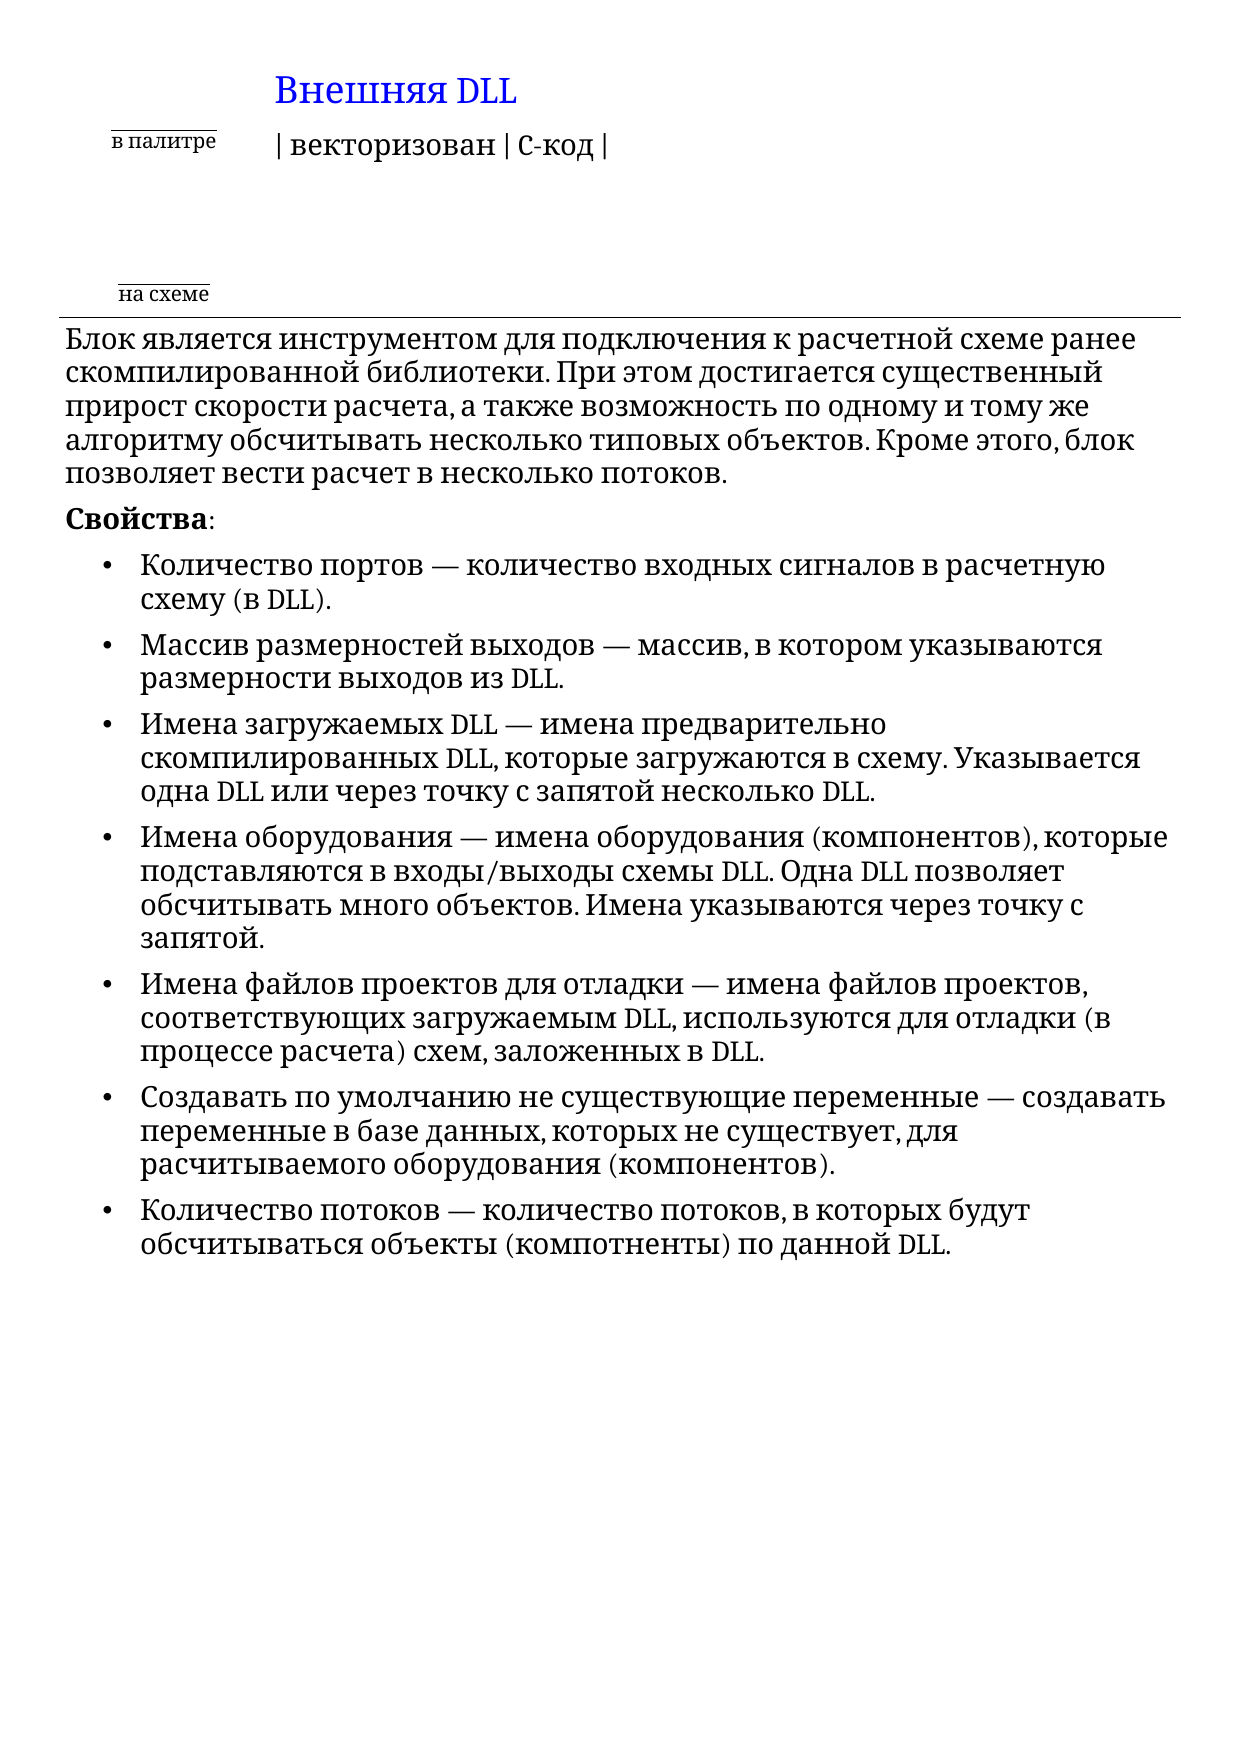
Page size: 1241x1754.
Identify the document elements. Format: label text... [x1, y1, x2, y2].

table_cell [269, 181, 1181, 277]
table_cell [269, 277, 1181, 317]
table_cell на схеме [59, 277, 268, 317]
table_header [59, 59, 268, 124]
table_cell Блок является инструментом для подключения к расчетной схеме ранее скомпилированной библиотеки. При этом достигается существенный прирост скорости расчета, а также возможность по одному и тому же алгоритму обсчитывать несколько типовых объектов. Кроме этого, блок позволяет вести расчет в несколько потоков. Свойства: Количество портов — количество входных сигналов в расчетную схему (в DLL). Массив размерностей выходов — массив, в котором указываются размерности выходов из DLL. Имена загружаемых DLL — имена предварительно скомпилированных DLL, которые загружаются в схему. Указывается одна DLL или через точку с запятой несколько DLL. Имена оборудования — имена оборудования (компонентов), которые подставляются в входы/выходы схемы DLL. Одна DLL позволяет обсчитывать много объектов. Имена указываются через точку с запятой. Имена файлов проектов для отладки — имена файлов проектов, соответствующих загружаемым DLL, используются для отладки (в процессе расчета) схем, заложенных в DLL. Создавать по умолчанию не существующие переменные — создавать переменные в базе данных, которых не существует, для расчитываемого оборудования (компонентов). Количество потоков — количество потоков, в которых будут обсчитываться объекты (компотненты) по данной DLL. [59, 318, 1181, 1280]
table_header Внешняя DLL [269, 59, 1181, 124]
table_cell | векторизован | C-код | [269, 124, 1181, 181]
table_cell в палитре [59, 124, 268, 181]
table_cell [59, 181, 268, 277]
